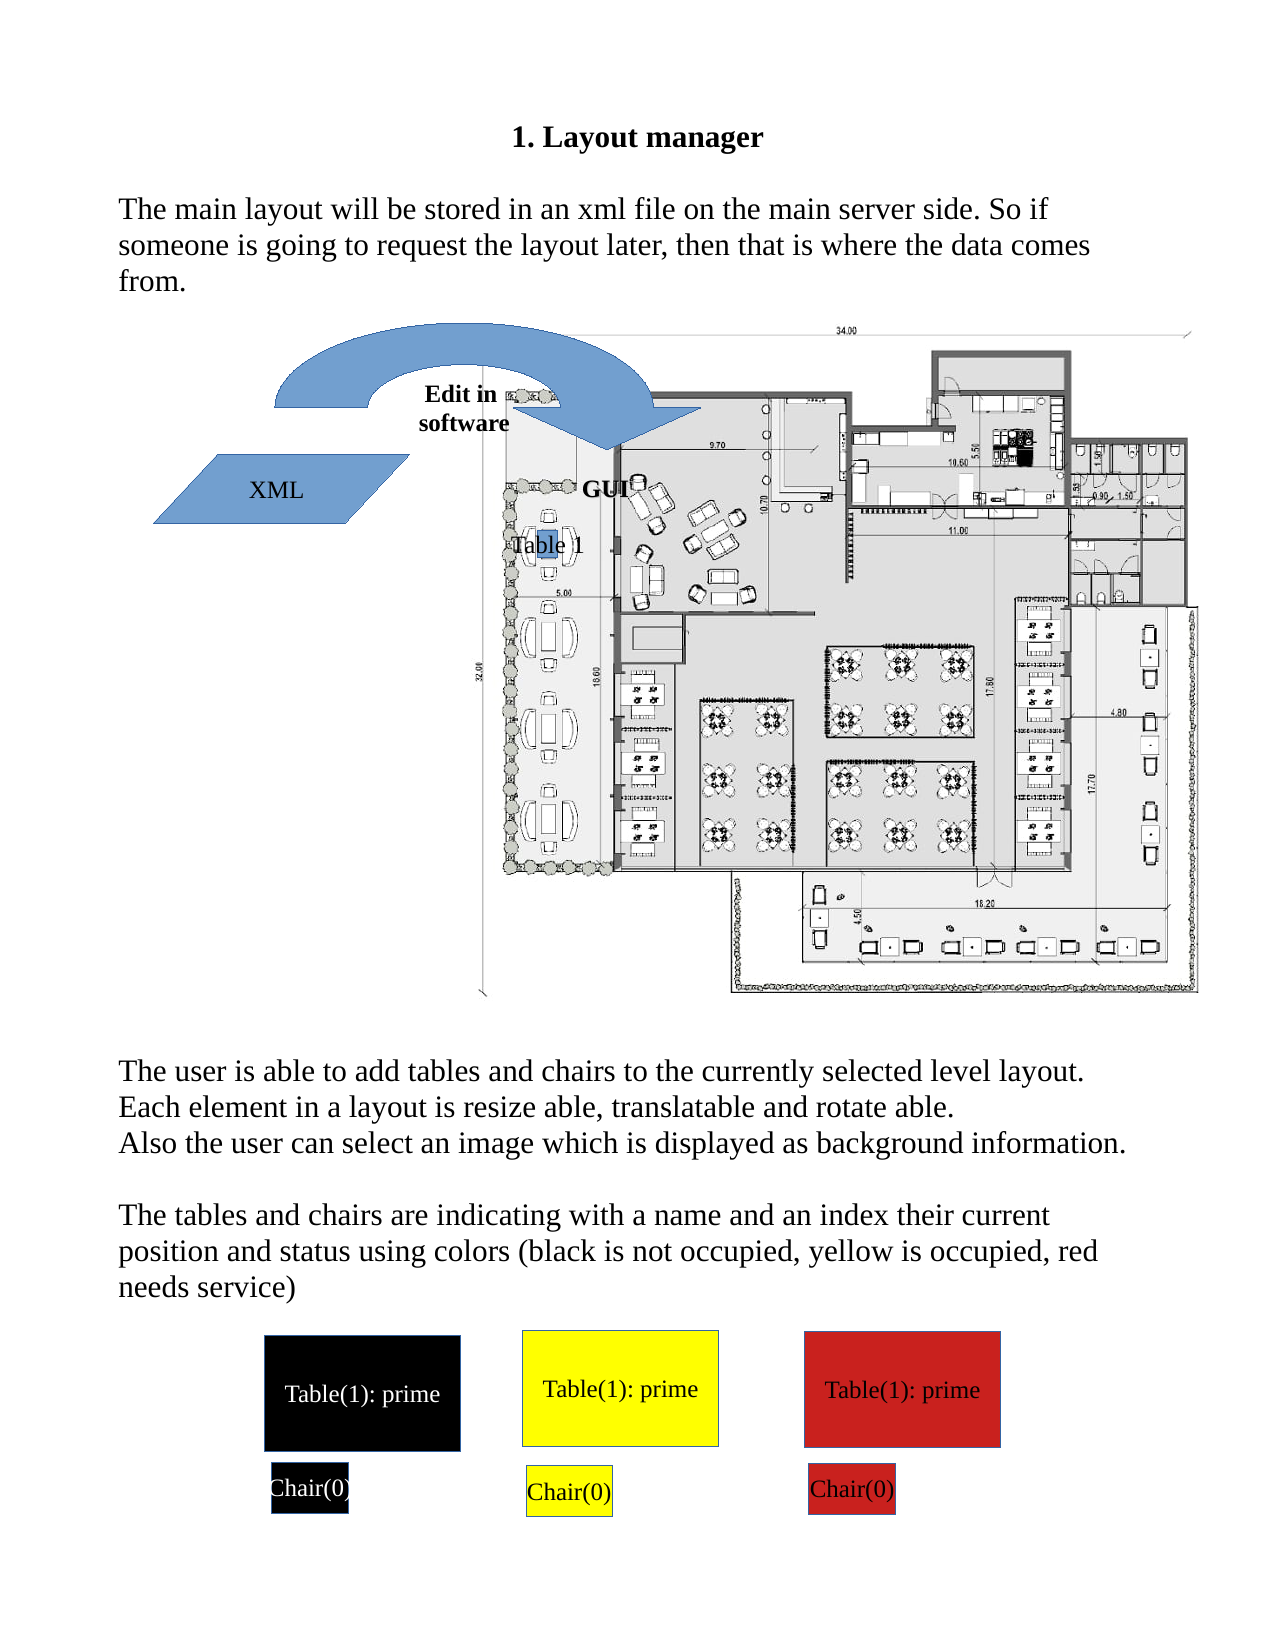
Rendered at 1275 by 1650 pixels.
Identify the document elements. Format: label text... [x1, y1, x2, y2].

text Also the user can select an image which is displayed as background information. [118, 1124, 1157, 1160]
text The main layout will be stored in an xml file on the main server side. So if someone is going to request the layout later, then that is where the data comes from. [118, 190, 1157, 298]
picture [463, 323, 1207, 1005]
text The user is able to add tables and chairs to the currently selected level layout. [118, 1052, 1157, 1088]
text Each element in a layout is resize able, translatable and rotate able. [118, 1088, 1157, 1124]
text The tables and chairs are indicating with a name and an index their current position and status using colors (black is not occupied, yellow is occupied, red needs service) [118, 1196, 1157, 1304]
text 1. Layout manager [118, 118, 1157, 154]
